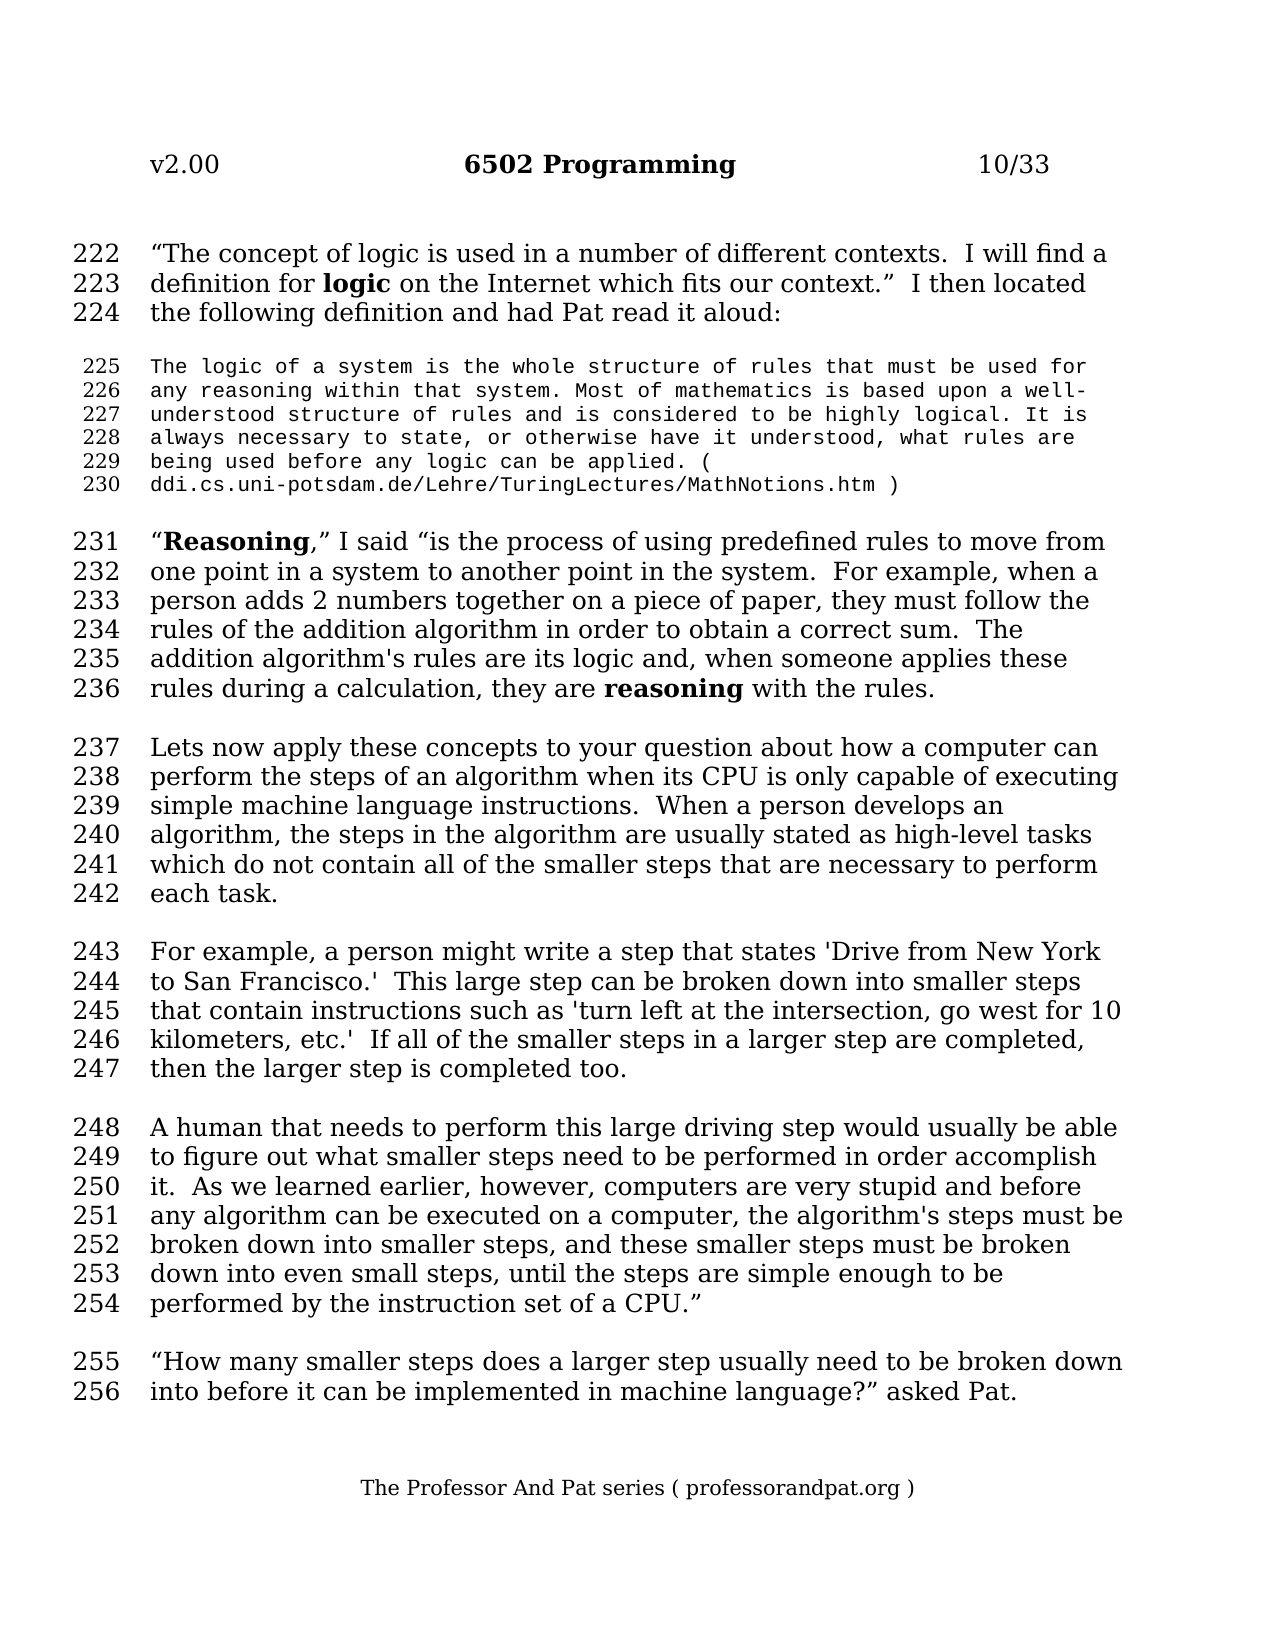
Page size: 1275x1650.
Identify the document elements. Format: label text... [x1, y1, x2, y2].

text Lets now apply these concepts to your question about how a computer can perform the steps of an algorithm when its CPU is only capable of executing simple machine language instructions. When a person develops an algorithm, the steps in the algorithm are usually stated as high-level tasks which do not contain all of the smaller steps that are necessary to perform each task. [150, 733, 1125, 908]
text “How many smaller steps does a larger step usually need to be broken down into before it can be implemented in machine language?” asked Pat. [150, 1347, 1125, 1406]
text “The concept of logic is used in a number of different contexts. I will find a definition for logic on the Internet which fits our context.” I then located the following definition and had Pat read it aloud: [150, 239, 1125, 327]
text “Reasoning,” I said “is the process of using predefined rules to move from one point in a system to another point in the system. For example, when a person adds 2 numbers together on a piece of paper, they must follow the rules of the addition algorithm in order to obtain a correct sum. The addition algorithm's rules are its logic and, when someone applies these rules during a calculation, they are reasoning with the rules. [150, 527, 1125, 703]
text A human that needs to perform this large driving step would usually be able to figure out what smaller steps need to be performed in order accomplish it. As we learned earlier, however, computers are very stupid and before any algorithm can be executed on a computer, the algorithm's steps must be broken down into smaller steps, and these smaller steps must be broken down into even small steps, until the steps are simple enough to be performed by the instruction set of a CPU.” [150, 1113, 1125, 1318]
text The logic of a system is the whole structure of rules that must be used for any reasoning within that system. Most of mathematics is based upon a well-understood structure of rules and is considered to be highly logical. It is always necessary to state, or otherwise have it understood, what rules are being used before any logic can be applied. ( ddi.cs.uni-potsdam.de/Lehre/TuringLectures/MathNotions.htm ) [150, 357, 1125, 498]
text For example, a person might write a step that states 'Drive from New York to San Francisco.' This large step can be broken down into smaller steps that contain instructions such as 'turn left at the intersection, go west for 10 kilometers, etc.' If all of the smaller steps in a larger step are completed, then the larger step is completed too. [150, 938, 1125, 1084]
